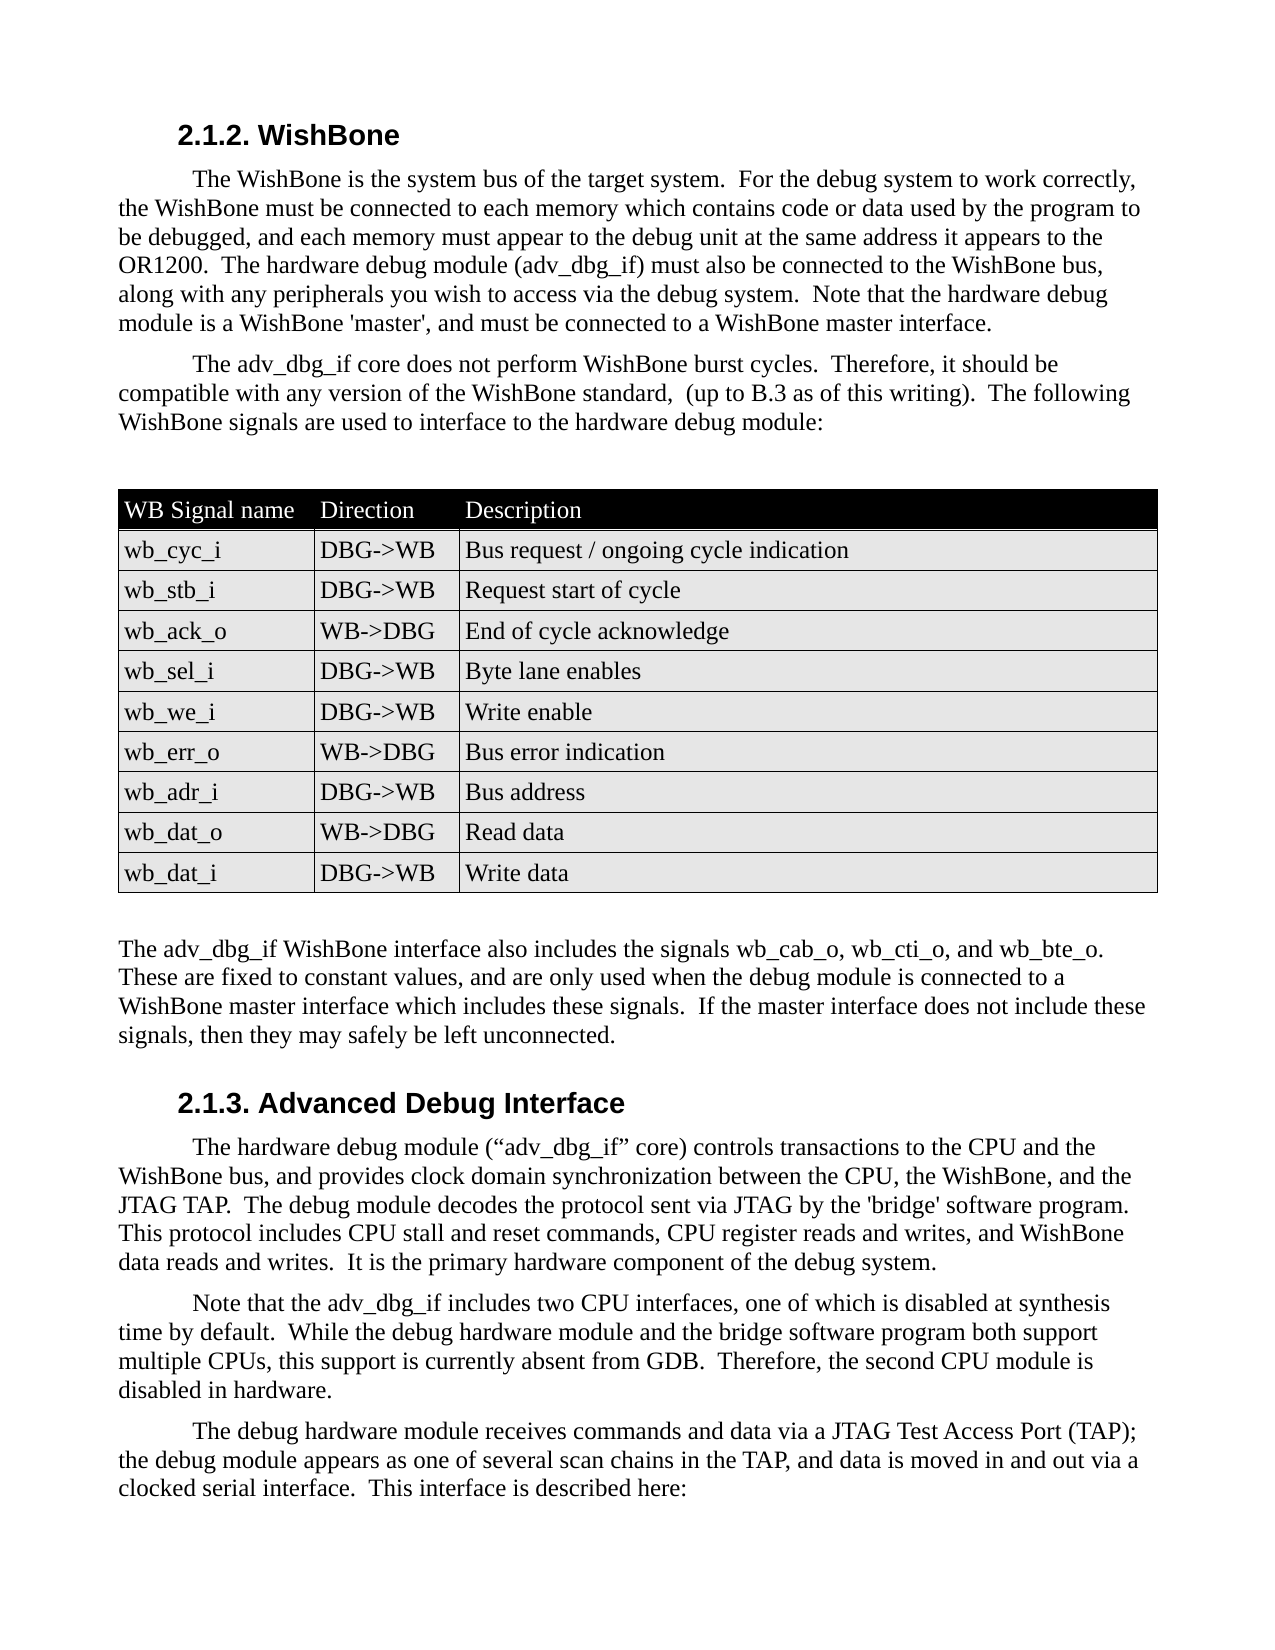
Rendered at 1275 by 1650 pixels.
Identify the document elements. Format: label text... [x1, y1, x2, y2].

table_cell wb_dat_i [119, 853, 314, 892]
table_header Direction [315, 490, 459, 529]
table_cell wb_dat_o [119, 813, 314, 852]
table_cell Bus address [460, 772, 1157, 812]
table_cell DBG->WB [315, 772, 459, 812]
table_cell wb_adr_i [119, 772, 314, 812]
table_cell Write enable [460, 692, 1157, 731]
table_cell DBG->WB [315, 853, 459, 892]
table_cell wb_cyc_i [119, 531, 314, 570]
table_cell Read data [460, 813, 1157, 852]
text Note that the adv_dbg_if includes two CPU interfaces, one of which is disabled at synthesis time by default. While the debug hardware module and the bridge software program both support multiple CPUs, this support is currently absent from GDB. Therefore, the second CPU module is disabled in hardware. [118, 1288, 1157, 1403]
text The adv_dbg_if core does not perform WishBone burst cycles. Therefore, it should be compatible with any version of the WishBone standard, (up to B.3 as of this writing). The following WishBone signals are used to interface to the hardware debug module: [118, 349, 1157, 435]
table_header Description [460, 490, 1157, 529]
subtitle Advanced Debug Interface [177, 1086, 1157, 1120]
table_cell DBG->WB [315, 531, 459, 570]
table_cell WB->DBG [315, 732, 459, 771]
table_cell Bus request / ongoing cycle indication [460, 531, 1157, 570]
text The WishBone is the system bus of the target system. For the debug system to work correctly, the WishBone must be connected to each memory which contains code or data used by the program to be debugged, and each memory must appear to the debug unit at the same address it appears to the OR1200. The hardware debug module (adv_dbg_if) must also be connected to the WishBone bus, along with any peripherals you wish to access via the debug system. Note that the hardware debug module is a WishBone 'master', and must be connected to a WishBone master interface. [118, 164, 1157, 337]
table_cell wb_sel_i [119, 651, 314, 691]
table_header WB Signal name [119, 490, 314, 529]
table_cell Request start of cycle [460, 571, 1157, 610]
text The debug hardware module receives commands and data via a JTAG Test Access Port (TAP); the debug module appears as one of several scan chains in the TAP, and data is moved in and out via a clocked serial interface. This interface is described here: [118, 1416, 1157, 1502]
subtitle WishBone [177, 118, 1157, 152]
table_cell wb_stb_i [119, 571, 314, 610]
table_cell wb_err_o [119, 732, 314, 771]
table_cell WB->DBG [315, 611, 459, 650]
table_cell DBG->WB [315, 692, 459, 731]
table_cell Byte lane enables [460, 651, 1157, 691]
text The hardware debug module (“adv_dbg_if” core) controls transactions to the CPU and the WishBone bus, and provides clock domain synchronization between the CPU, the WishBone, and the JTAG TAP. The debug module decodes the protocol sent via JTAG by the 'bridge' software program. This protocol includes CPU stall and reset commands, CPU register reads and writes, and WishBone data reads and writes. It is the primary hardware component of the debug system. [118, 1132, 1157, 1276]
table_cell DBG->WB [315, 571, 459, 610]
table_cell WB->DBG [315, 813, 459, 852]
text The adv_dbg_if WishBone interface also includes the signals wb_cab_o, wb_cti_o, and wb_bte_o. These are fixed to constant values, and are only used when the debug module is connected to a WishBone master interface which includes these signals. If the master interface does not include these signals, then they may safely be left unconnected. [118, 934, 1157, 1049]
table_cell Bus error indication [460, 732, 1157, 771]
table_cell End of cycle acknowledge [460, 611, 1157, 650]
table_cell wb_we_i [119, 692, 314, 731]
table_cell wb_ack_o [119, 611, 314, 650]
table_cell DBG->WB [315, 651, 459, 691]
table_cell Write data [460, 853, 1157, 892]
